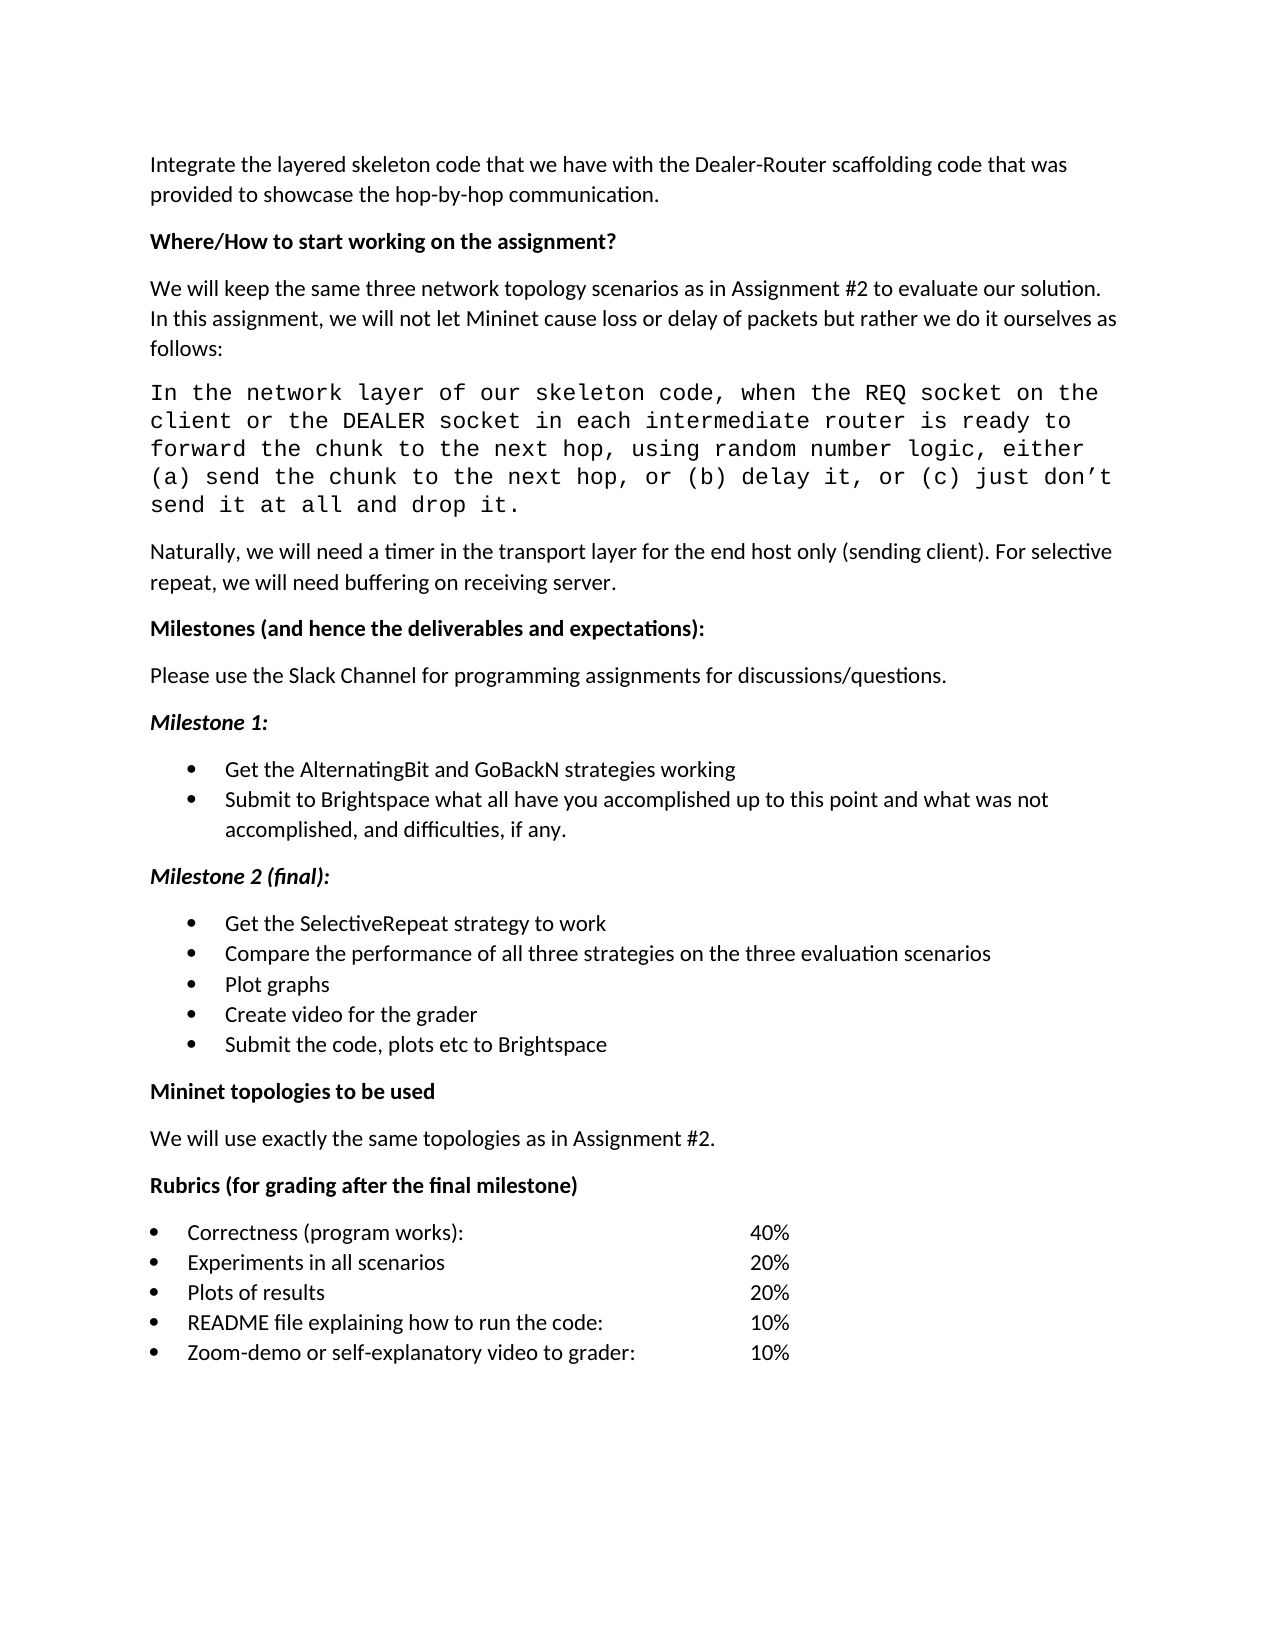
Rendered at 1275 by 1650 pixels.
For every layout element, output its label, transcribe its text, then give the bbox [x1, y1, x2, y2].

text Please use the Slack Channel for programming assignments for discussions/questions. [150, 661, 1125, 689]
list README file explaining how to run the code: 10% [150, 1308, 1125, 1336]
list Experiments in all scenarios 20% [150, 1248, 1125, 1276]
list Create video for the grader [187, 1000, 1125, 1028]
text Mininet topologies to be used [150, 1077, 1125, 1105]
list Zoom-demo or self-explanatory video to grader: 10% [150, 1338, 1125, 1367]
text In the network layer of our skeleton code, when the REQ socket on the client or the DEALER socket in each intermediate router is ready to forward the chunk to the next hop, using random number logic, either (a) send the chunk to the next hop, or (b) delay it, or (c) just don’t send it at all and drop it. [150, 381, 1125, 519]
text We will use exactly the same topologies as in Assignment #2. [150, 1124, 1125, 1152]
list Plot graphs [187, 970, 1125, 998]
list Compare the performance of all three strategies on the three evaluation scenarios [187, 939, 1125, 968]
text Milestones (and hence the deliverables and expectations): [150, 614, 1125, 643]
list Submit to Brightspace what all have you accomplished up to this point and what was not accomplished, and difficulties, if any. [187, 785, 1125, 844]
text Rubrics (for grading after the final milestone) [150, 1171, 1125, 1199]
text We will keep the same three network topology scenarios as in Assignment #2 to evaluate our solution. In this assignment, we will not let Mininet cause loss or delay of packets but rather we do it ourselves as follows: [150, 274, 1125, 362]
text Naturally, we will need a timer in the transport layer for the end host only (sending client). For selective repeat, we will need buffering on receiving server. [150, 537, 1125, 596]
text Milestone 2 (final): [150, 862, 1125, 891]
list Get the SelectiveRepeat strategy to work [187, 909, 1125, 937]
list Get the AlternatingBit and GoBackN strategies working [187, 755, 1125, 783]
list Submit the code, plots etc to Brightspace [187, 1030, 1125, 1058]
text Where/How to start working on the assignment? [150, 227, 1125, 255]
text Milestone 1: [150, 708, 1125, 736]
list Plots of results 20% [150, 1278, 1125, 1306]
text Integrate the layered skeleton code that we have with the Dealer-Router scaffolding code that was provided to showcase the hop-by-hop communication. [150, 150, 1125, 208]
list Correctness (program works): 40% [150, 1218, 1125, 1246]
